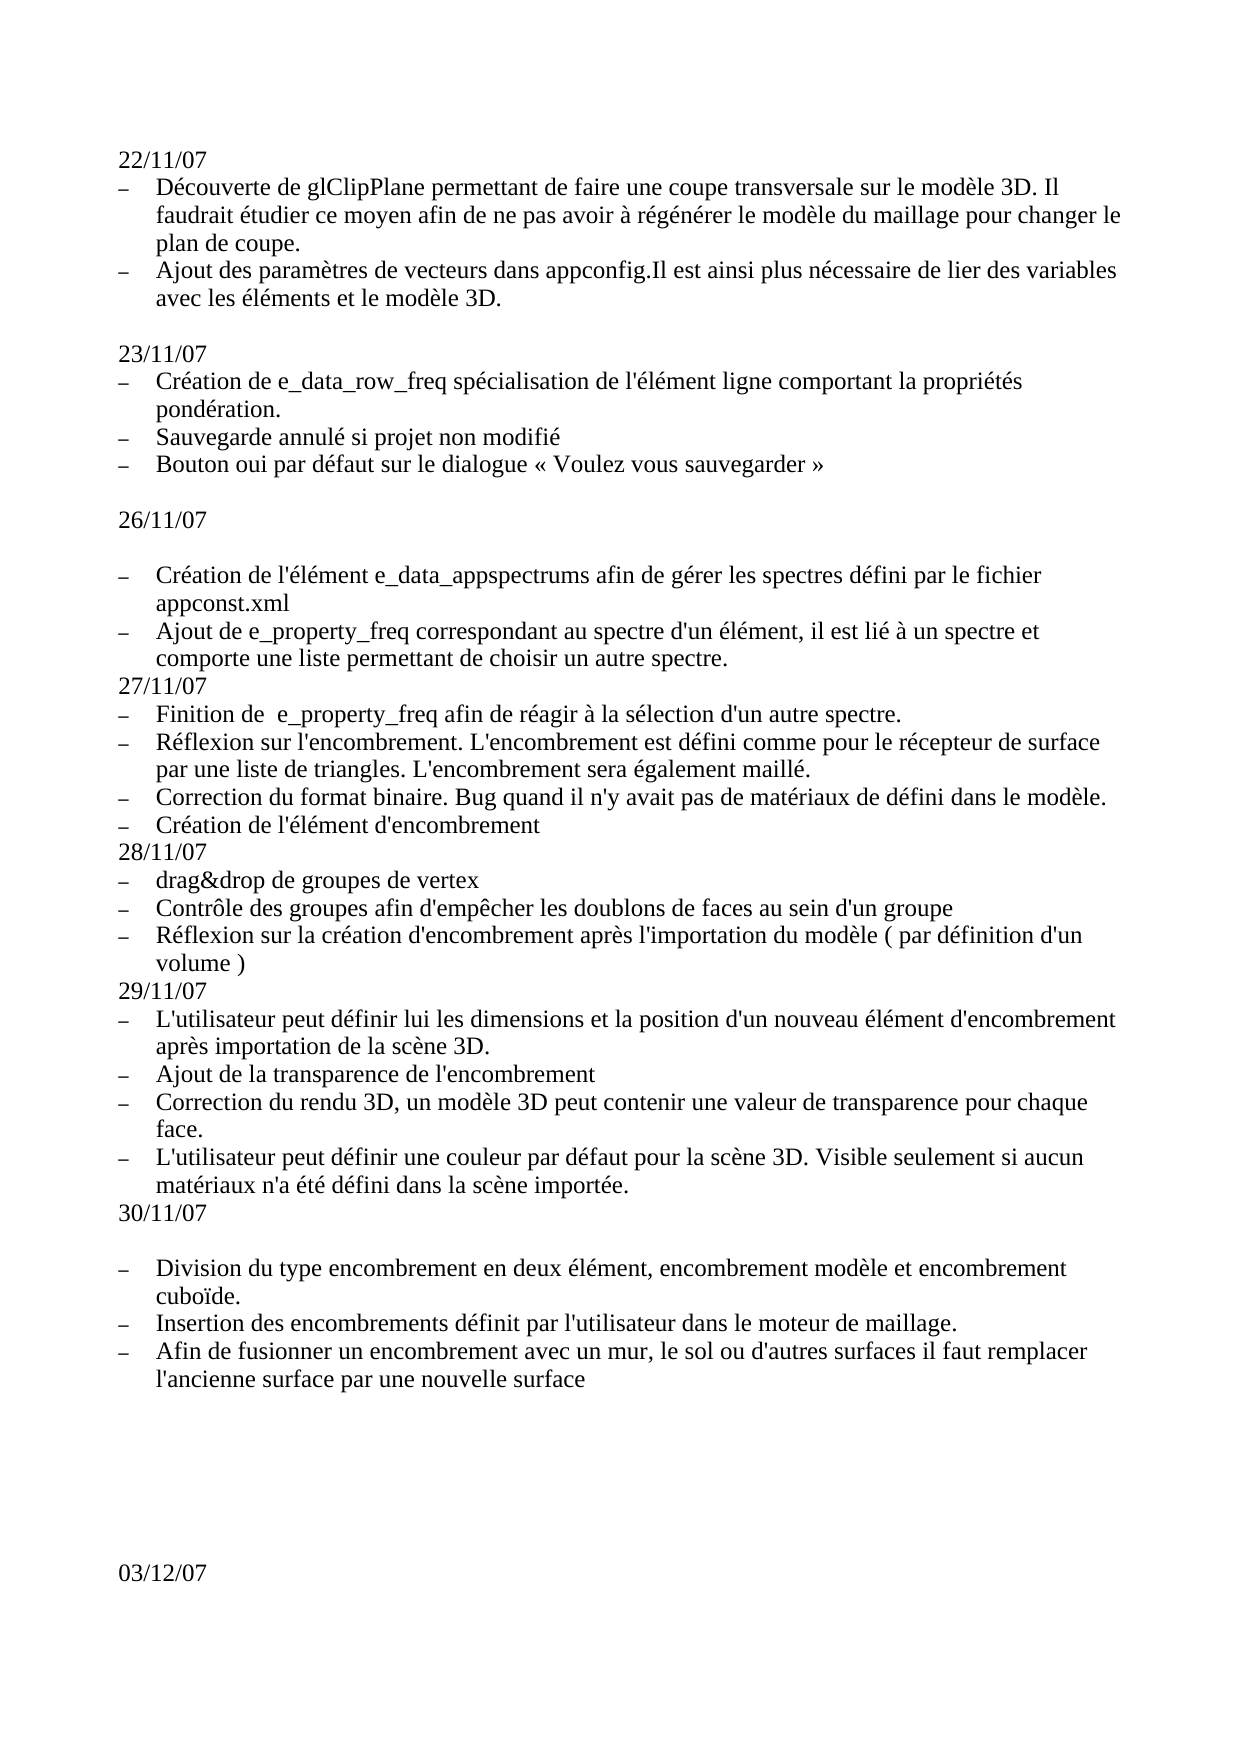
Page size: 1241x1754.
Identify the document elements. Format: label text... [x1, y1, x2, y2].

list L'utilisateur peut définir une couleur par défaut pour la scène 3D. Visible seulement si aucun matériaux n'a été défini dans la scène importée. [118, 1143, 1122, 1199]
list Réflexion sur la création d'encombrement après l'importation du modèle ( par définition d'un volume ) [118, 922, 1122, 977]
text 23/11/07 [118, 340, 1122, 367]
list Sauvegarde annulé si projet non modifié [118, 423, 1122, 451]
text 26/11/07 [118, 506, 1122, 534]
text 22/11/07 [118, 146, 1122, 173]
list Division du type encombrement en deux élément, encombrement modèle et encombrement cuboïde. [118, 1254, 1122, 1309]
list L'utilisateur peut définir lui les dimensions et la position d'un nouveau élément d'encombrement après importation de la scène 3D. [118, 1005, 1122, 1060]
list Création de e_data_row_freq spécialisation de l'élément ligne comportant la propriétés pondération. [118, 367, 1122, 423]
list Finition de e_property_freq afin de réagir à la sélection d'un autre spectre. [118, 700, 1122, 728]
list Correction du format binaire. Bug quand il n'y avait pas de matériaux de défini dans le modèle. [118, 783, 1122, 811]
list Bouton oui par défaut sur le dialogue « Voulez vous sauvegarder » [118, 451, 1122, 478]
text 30/11/07 [118, 1199, 1122, 1226]
text 28/11/07 [118, 838, 1122, 866]
list Ajout de la transparence de l'encombrement [118, 1060, 1122, 1088]
list Découverte de glClipPlane permettant de faire une coupe transversale sur le modèle 3D. Il faudrait étudier ce moyen afin de ne pas avoir à régénérer le modèle du maillage pour changer le plan de coupe. [118, 173, 1122, 257]
list Réflexion sur l'encombrement. L'encombrement est défini comme pour le récepteur de surface par une liste de triangles. L'encombrement sera également maillé. [118, 728, 1122, 783]
list Insertion des encombrements définit par l'utilisateur dans le moteur de maillage. [118, 1309, 1122, 1337]
list Contrôle des groupes afin d'empêcher les doublons de faces au sein d'un groupe [118, 894, 1122, 922]
list Afin de fusionner un encombrement avec un mur, le sol ou d'autres surfaces il faut remplacer l'ancienne surface par une nouvelle surface [118, 1337, 1122, 1393]
text 03/12/07 [118, 1559, 1122, 1587]
list Création de l'élément e_data_appspectrums afin de gérer les spectres défini par le fichier appconst.xml [118, 561, 1122, 617]
text 29/11/07 [118, 977, 1122, 1005]
text 27/11/07 [118, 672, 1122, 700]
list Ajout des paramètres de vecteurs dans appconfig.Il est ainsi plus nécessaire de lier des variables avec les éléments et le modèle 3D. [118, 257, 1122, 312]
list Correction du rendu 3D, un modèle 3D peut contenir une valeur de transparence pour chaque face. [118, 1088, 1122, 1143]
list drag&drop de groupes de vertex [118, 866, 1122, 894]
list Ajout de e_property_freq correspondant au spectre d'un élément, il est lié à un spectre et comporte une liste permettant de choisir un autre spectre. [118, 617, 1122, 672]
list Création de l'élément d'encombrement [118, 811, 1122, 838]
